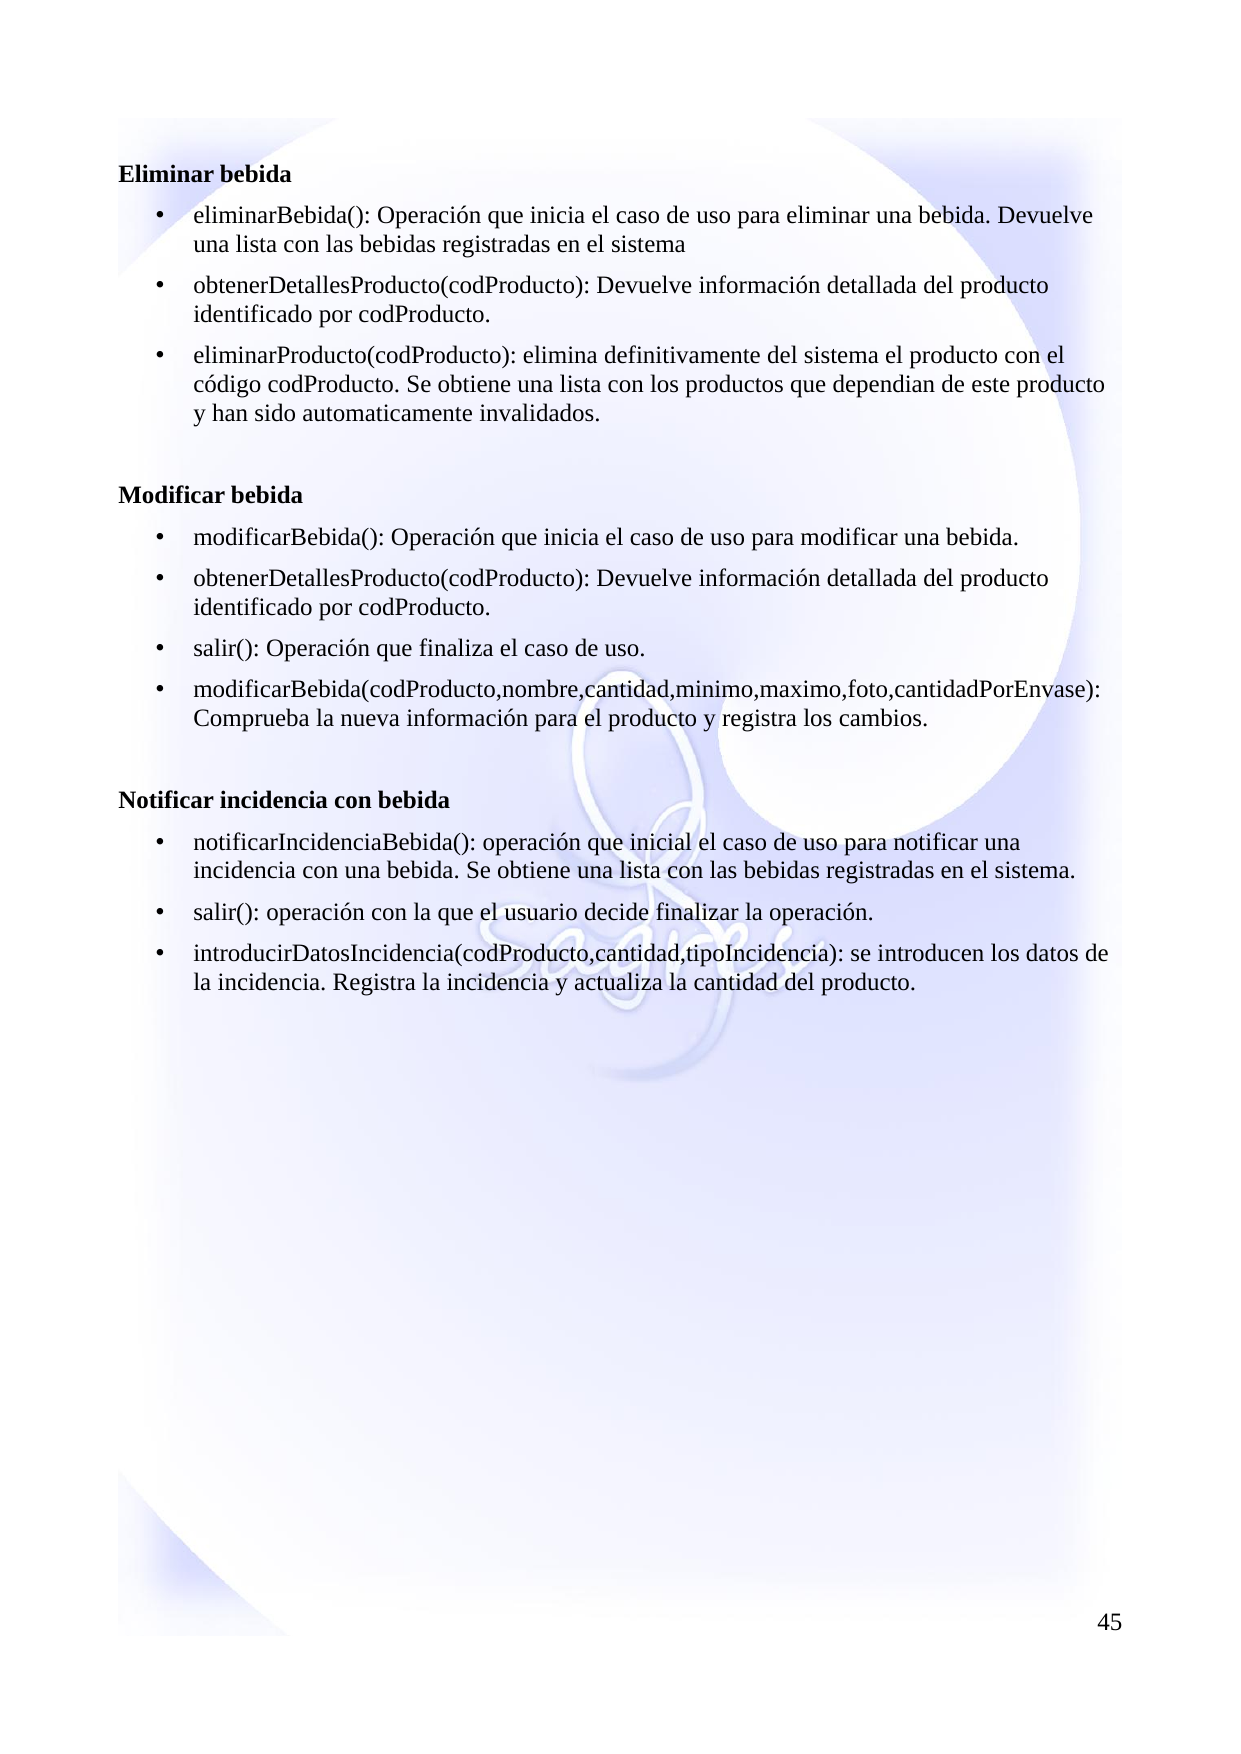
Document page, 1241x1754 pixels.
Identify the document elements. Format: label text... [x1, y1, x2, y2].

picture [118, 814, 1122, 1636]
list salir(): operación con la que el usuario decide finalizar la operación. [156, 897, 1122, 926]
list obtenerDetallesProducto(codProducto): Devuelve información detallada del producto identificado por codProducto. [156, 271, 1122, 328]
list obtenerDetallesProducto(codProducto): Devuelve información detallada del producto identificado por codProducto. [156, 563, 1122, 621]
text Notificar incidencia con bebida [118, 786, 1122, 814]
list eliminarBebida(): Operación que inicia el caso de uso para eliminar una bebida. Devuelve una lista con las bebidas registradas en el sistema [156, 201, 1122, 258]
text Eliminar bebida [118, 159, 1122, 188]
text Modificar bebida [118, 481, 1122, 509]
list notificarIncidenciaBebida(): operación que inicial el caso de uso para notificar una incidencia con una bebida. Se obtiene una lista con las bebidas registradas en el sistema. [156, 827, 1122, 884]
picture [118, 188, 1122, 481]
list salir(): Operación que finaliza el caso de uso. [156, 633, 1122, 662]
list introducirDatosIncidencia(codProducto,cantidad,tipoIncidencia): se introducen los datos de la incidencia. Registra la incidencia y actualiza la cantidad del producto. [156, 938, 1122, 996]
picture [118, 509, 1122, 786]
picture [118, 118, 1122, 159]
list eliminarProducto(codProducto): elimina definitivamente del sistema el producto con el código codProducto. Se obtiene una lista con los productos que dependian de este producto y han sido automaticamente invalidados. [156, 341, 1122, 427]
list modificarBebida(codProducto,nombre,cantidad,minimo,maximo,foto,cantidadPorEnvase): Comprueba la nueva información para el producto y registra los cambios. [156, 674, 1122, 732]
list modificarBebida(): Operación que inicia el caso de uso para modificar una bebida. [156, 522, 1122, 551]
